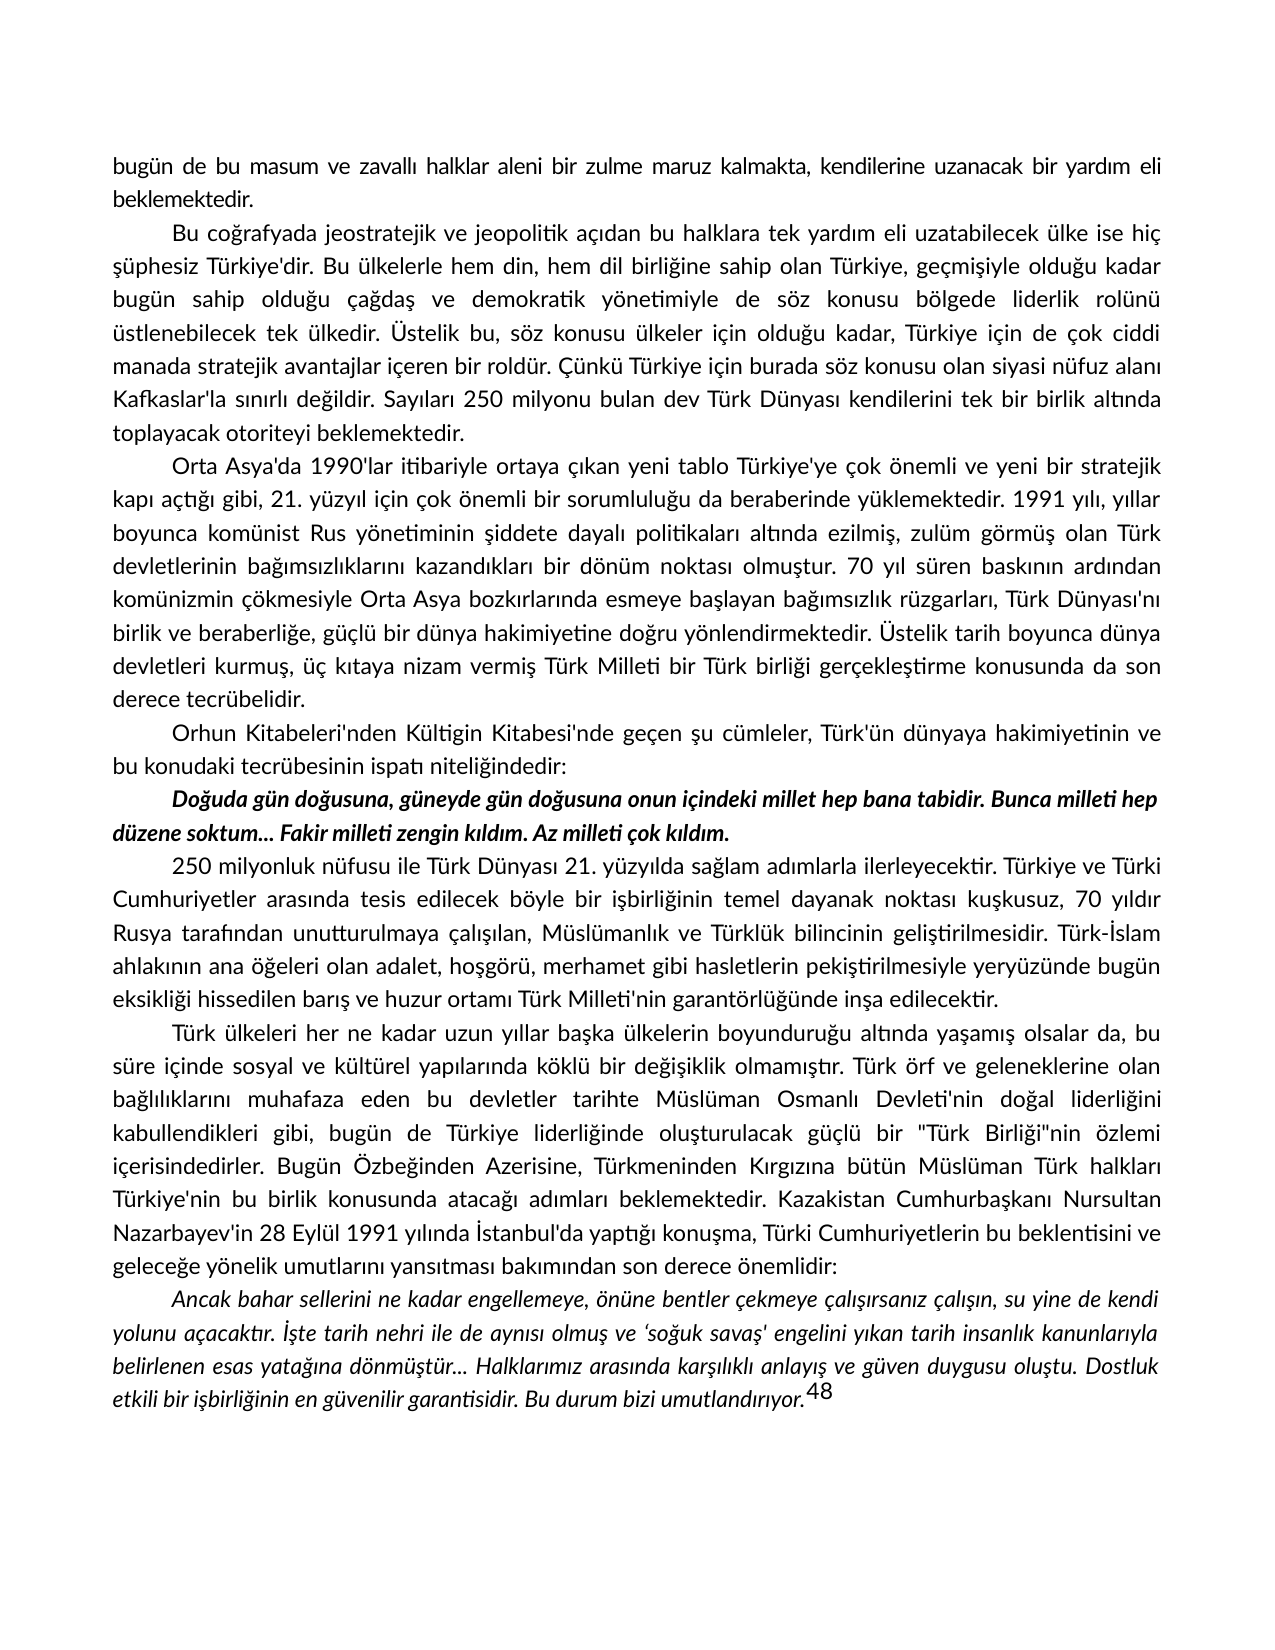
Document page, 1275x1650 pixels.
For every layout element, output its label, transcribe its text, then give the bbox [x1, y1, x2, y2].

text Bu coğrafyada jeostratejik ve jeopolitik açıdan bu halklara tek yardım eli uzatabilecek ülke ise hiç şüphesiz Türkiye'dir. Bu ülkelerle hem din, hem dil birliğine sahip olan Türkiye, geçmişiyle olduğu kadar bugün sahip olduğu çağdaş ve demokratik yönetimiyle de söz konusu bölgede liderlik rolünü üstlenebilecek tek ülkedir. Üstelik bu, söz konusu ülkeler için olduğu kadar, Türkiye için de çok ciddi manada stratejik avantajlar içeren bir roldür. Çünkü Türkiye için burada söz konusu olan siyasi nüfuz alanı Kafkaslar'la sınırlı değildir. Sayıları 250 milyonu bulan dev Türk Dünyası kendilerini tek bir birlik altında toplayacak otoriteyi beklemektedir. [112, 214, 1162, 448]
text Orhun Kitabeleri'nden Kültigin Kitabesi'nde geçen şu cümleler, Türk'ün dünyaya hakimiyetinin ve bu konudaki tecrübesinin ispatı niteliğindedir: [112, 714, 1162, 781]
text Orta Asya'da 1990'lar itibariyle ortaya çıkan yeni tablo Türkiye'ye çok önemli ve yeni bir stratejik kapı açtığı gibi, 21. yüzyıl için çok önemli bir sorumluluğu da beraberinde yüklemektedir. 1991 yılı, yıllar boyunca komünist Rus yönetiminin şiddete dayalı politikaları altında ezilmiş, zulüm görmüş olan Türk devletlerinin bağımsızlıklarını kazandıkları bir dönüm noktası olmuştur. 70 yıl süren baskının ardından komünizmin çökmesiyle Orta Asya bozkırlarında esmeye başlayan bağımsızlık rüzgarları, Türk Dünyası'nı birlik ve beraberliğe, güçlü bir dünya hakimiyetine doğru yönlendirmektedir. Üstelik tarih boyunca dünya devletleri kurmuş, üç kıtaya nizam vermiş Türk Milleti bir Türk birliği gerçekleştirme konusunda da son derece tecrübelidir. [112, 448, 1162, 714]
text Türk ülkeleri her ne kadar uzun yıllar başka ülkelerin boyunduruğu altında yaşamış olsalar da, bu süre içinde sosyal ve kültürel yapılarında köklü bir değişiklik olmamıştır. Türk örf ve geleneklerine olan bağlılıklarını muhafaza eden bu devletler tarihte Müslüman Osmanlı Devleti'nin doğal liderliğini kabullendikleri gibi, bugün de Türkiye liderliğinde oluşturulacak güçlü bir "Türk Birliği"nin özlemi içerisindedirler. Bugün Özbeğinden Azerisine, Türkmeninden Kırgızına bütün Müslüman Türk halkları Türkiye'nin bu birlik konusunda atacağı adımları beklemektedir. Kazakistan Cumhurbaşkanı Nursultan Nazarbayev'in 28 Eylül 1991 yılında İstanbul'da yaptığı konuşma, Türki Cumhuriyetlerin bu beklentisini ve geleceğe yönelik umutlarını yansıtması bakımından son derece önemlidir: [112, 1014, 1162, 1281]
text Doğuda gün doğusuna, güneyde gün doğusuna onun içindeki millet hep bana tabidir. Bunca milleti hep düzene soktum... Fakir milleti zengin kıldım. Az milleti çok kıldım. [112, 781, 1162, 848]
text 250 milyonluk nüfusu ile Türk Dünyası 21. yüzyılda sağlam adımlarla ilerleyecektir. Türkiye ve Türki Cumhuriyetler arasında tesis edilecek böyle bir işbirliğinin temel dayanak noktası kuşkusuz, 70 yıldır Rusya tarafından unutturulmaya çalışılan, Müslümanlık ve Türklük bilincinin geliştirilmesidir. Türk-İslam ahlakının ana öğeleri olan adalet, hoşgörü, merhamet gibi hasletlerin pekiştirilmesiyle yeryüzünde bugün eksikliği hissedilen barış ve huzur ortamı Türk Milleti'nin garantörlüğünde inşa edilecektir. [112, 848, 1162, 1014]
text bugün de bu masum ve zavallı halklar aleni bir zulme maruz kalmakta, kendilerine uzanacak bir yardım eli beklemektedir. [112, 148, 1162, 214]
text Ancak bahar sellerini ne kadar engellemeye, önüne bentler çekmeye çalışırsanız çalışın, su yine de kendi yolunu açacaktır. İşte tarih nehri ile de aynısı olmuş ve ‘soğuk savaş' engelini yıkan tarih insanlık kanunlarıyla belirlenen esas yatağına dönmüştür... Halklarımız arasında karşılıklı anlayış ve güven duygusu oluştu. Dostluk etkili bir işbirliğinin en güvenilir garantisidir. Bu durum bizi umutlandırıyor.48 [112, 1281, 1162, 1414]
